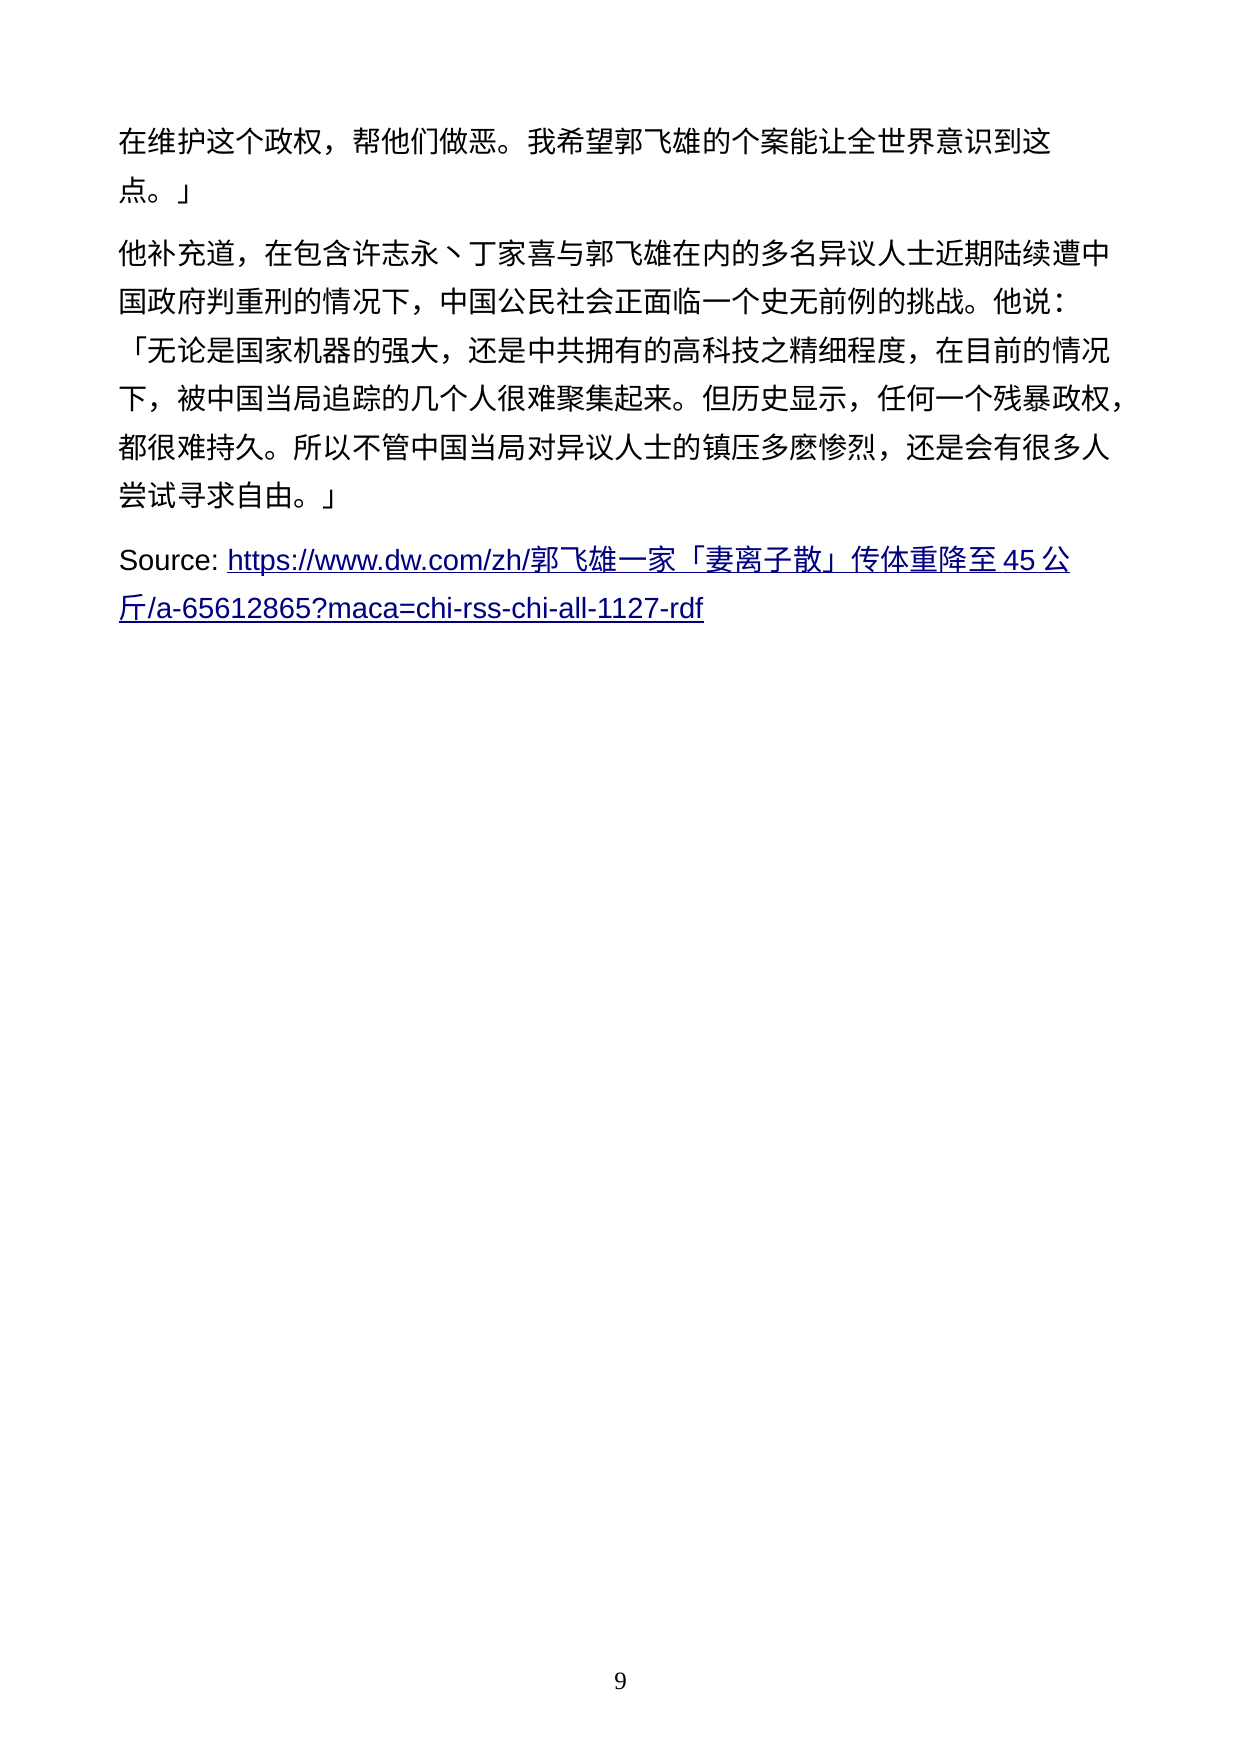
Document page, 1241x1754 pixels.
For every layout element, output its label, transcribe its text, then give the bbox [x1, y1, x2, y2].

text 他补充道，在包含许志永丶丁家喜与郭飞雄在内的多名异议人士近期陆续遭中国政府判重刑的情况下，中国公民社会正面临一个史无前例的挑战。他说：「无论是国家机器的强大，还是中共拥有的高科技之精细程度，在目前的情况下，被中国当局追踪的几个人很难聚集起来。但历史显示，任何一个残暴政权，都很难持久。所以不管中国当局对异议人士的镇压多麽惨烈，还是会有很多人尝试寻求自由。」 [118, 230, 1122, 515]
text 周锋锁呼吁国际社会针对中国异议人士受到政府关押或判刑的案件持续发声，因为有鉴於中国政府近年来在国际社会中的影响力，他们会对全世界造成威胁。他说：「过去几年，以美国为首的一些国家开始警醒过来，对中国政府采取比较清醒与务实的看法。但我仍要提醒与中共做生意的人，他们的每一分钱，都在维护这个政权，帮他们做恶。我希望郭飞雄的个案能让全世界意识到这点。」 [118, 118, 1122, 209]
text Source: https://www.dw.com/zh/郭飞雄一家「妻离子散」传体重降至45公斤/a-65612865?maca=chi-rss-chi-all-1127-rdf [118, 536, 1122, 627]
